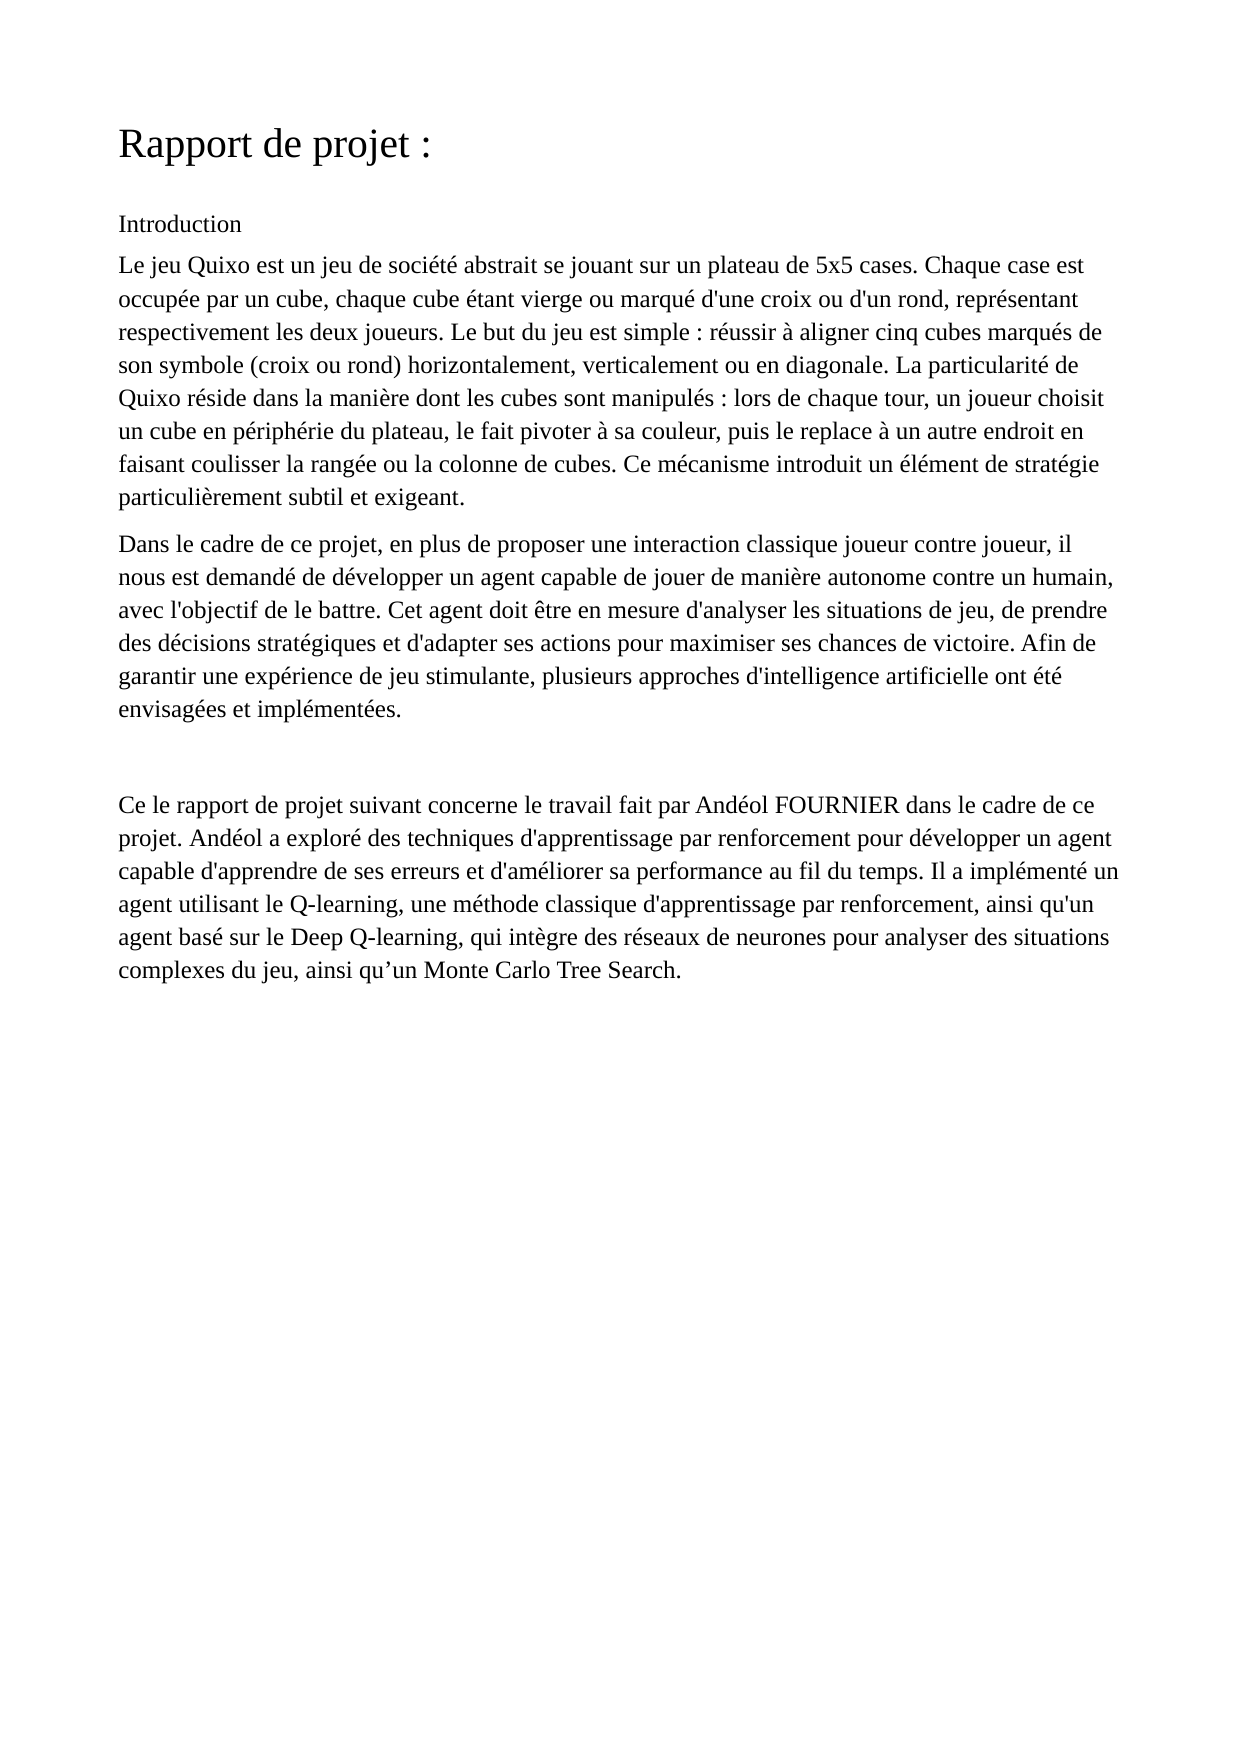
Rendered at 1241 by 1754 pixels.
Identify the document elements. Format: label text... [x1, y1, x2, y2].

text Dans le cadre de ce projet, en plus de proposer une interaction classique joueur contre joueur, il nous est demandé de développer un agent capable de jouer de manière autonome contre un humain, avec l'objectif de le battre. Cet agent doit être en mesure d'analyser les situations de jeu, de prendre des décisions stratégiques et d'adapter ses actions pour maximiser ses chances de victoire. Afin de garantir une expérience de jeu stimulante, plusieurs approches d'intelligence artificielle ont été envisagées et implémentées. [118, 529, 1122, 723]
text Rapport de projet : [118, 118, 1122, 166]
text Ce le rapport de projet suivant concerne le travail fait par Andéol FOURNIER dans le cadre de ce projet. Andéol a exploré des techniques d'apprentissage par renforcement pour développer un agent capable d'apprendre de ses erreurs et d'améliorer sa performance au fil du temps. Il a implémenté un agent utilisant le Q-learning, une méthode classique d'apprentissage par renforcement, ainsi qu'un agent basé sur le Deep Q-learning, qui intègre des réseaux de neurones pour analyser des situations complexes du jeu, ainsi qu’un Monte Carlo Tree Search. [118, 790, 1122, 983]
subtitle Introduction [118, 209, 1122, 238]
text Le jeu Quixo est un jeu de société abstrait se jouant sur un plateau de 5x5 cases. Chaque case est occupée par un cube, chaque cube étant vierge ou marqué d'une croix ou d'un rond, représentant respectivement les deux joueurs. Le but du jeu est simple : réussir à aligner cinq cubes marqués de son symbole (croix ou rond) horizontalement, verticalement ou en diagonale. La particularité de Quixo réside dans la manière dont les cubes sont manipulés : lors de chaque tour, un joueur choisit un cube en périphérie du plateau, le fait pivoter à sa couleur, puis le replace à un autre endroit en faisant coulisser la rangée ou la colonne de cubes. Ce mécanisme introduit un élément de stratégie particulièrement subtil et exigeant. [118, 251, 1122, 511]
